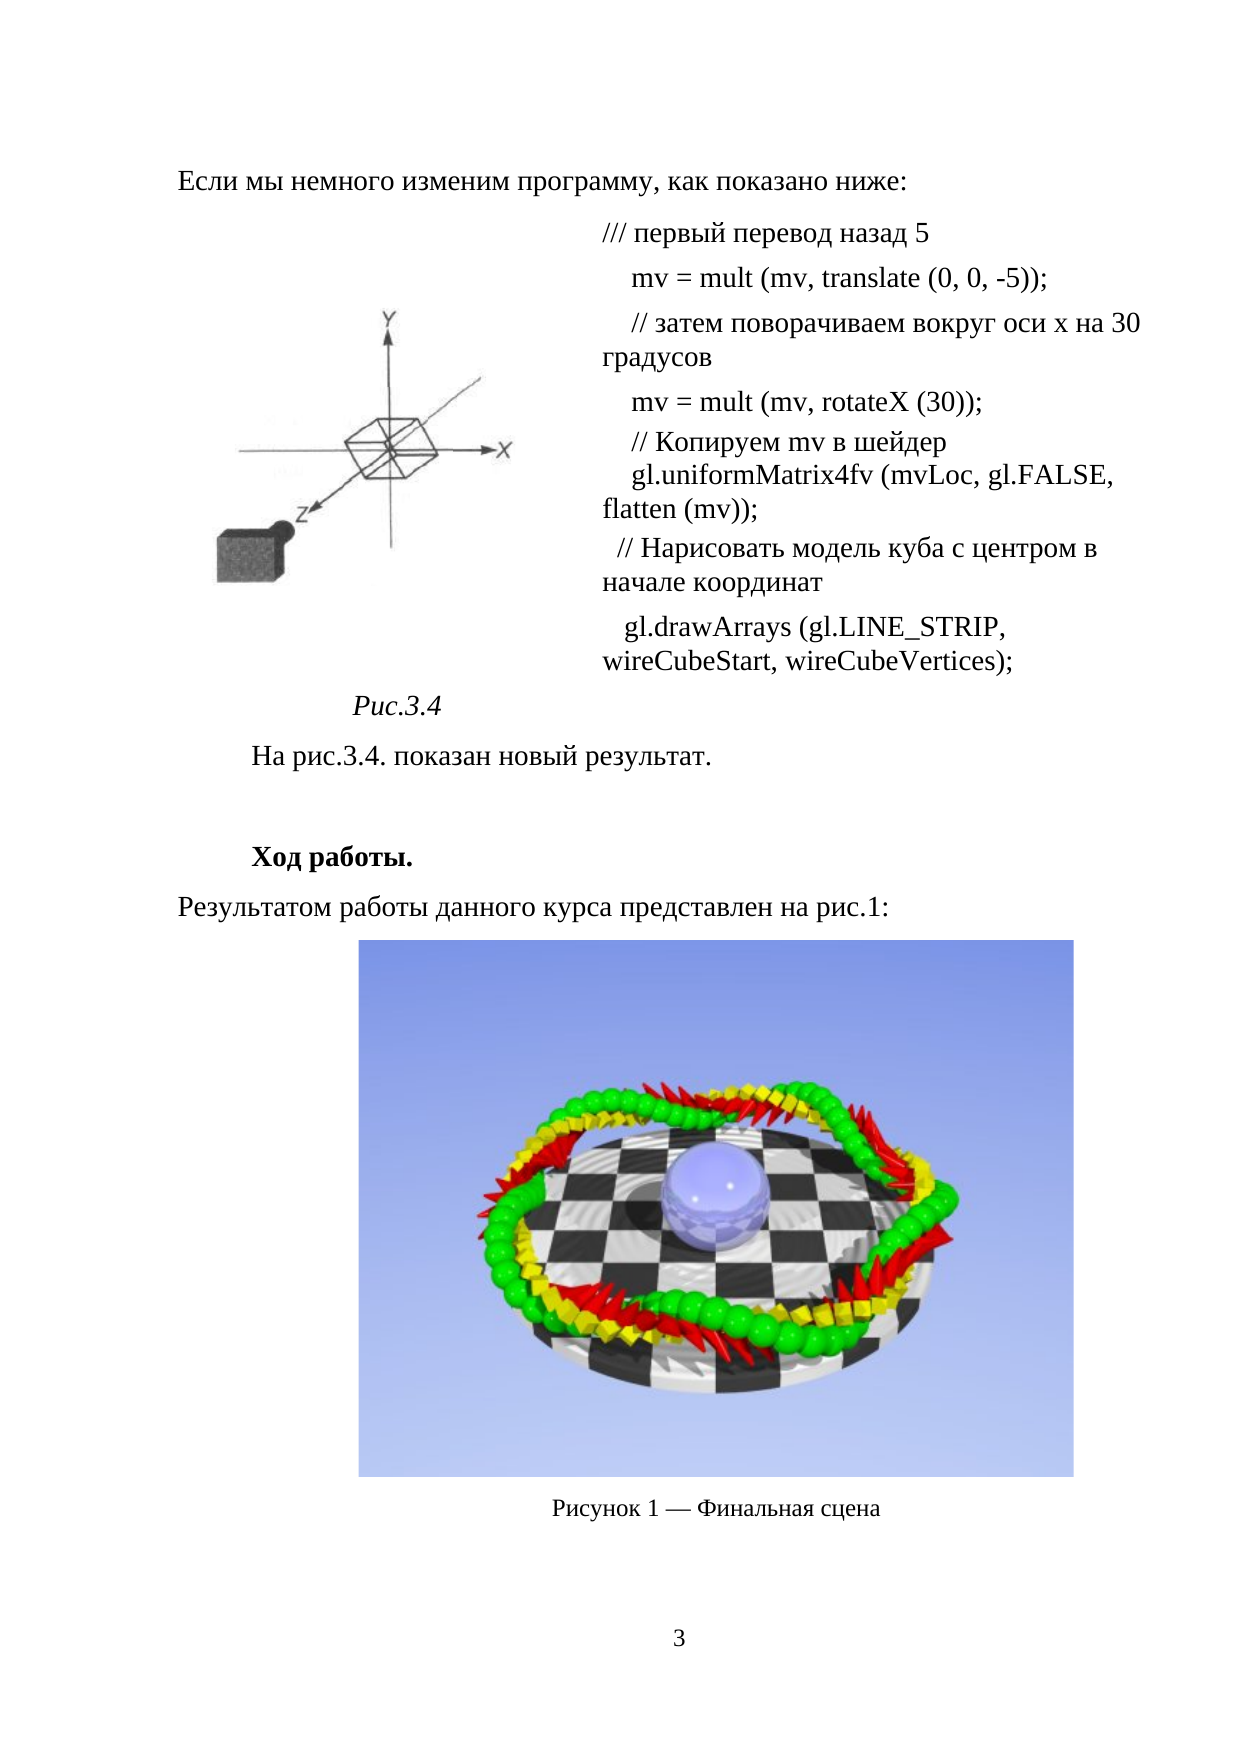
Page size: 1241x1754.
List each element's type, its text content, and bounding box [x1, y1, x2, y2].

text Рисунок 1 — Финальная сцена [177, 1493, 1181, 1522]
text Результатом работы данного курса представлен на рис.1: [177, 889, 1181, 923]
picture [358, 940, 1074, 1477]
text Если мы немного изменим программу, как показано ниже: [177, 163, 1181, 197]
table_header /// первый перевод назад 5 mv = mult (mv, translate (0, 0, -5)); // затем поворачиваем вокруг оси x на 30 градусов mv = mult (mv, rotateX (30)); // Копируем mv в шейдер gl.uniformMatrix4fv (mvLoc, gl.FALSE, flatten (mv)); // Нарисовать модель куба с центром в начале координат gl.drawArrays (gl.LINE_STRIP, wireCubeStart, wireCubeVertices); [596, 203, 1181, 688]
table_header [177, 203, 596, 688]
text На рис.3.4. показан новый результат. [177, 738, 1181, 772]
text Ход работы. [177, 839, 1181, 873]
picture [206, 307, 516, 586]
text Рис.3.4 [177, 688, 1181, 722]
